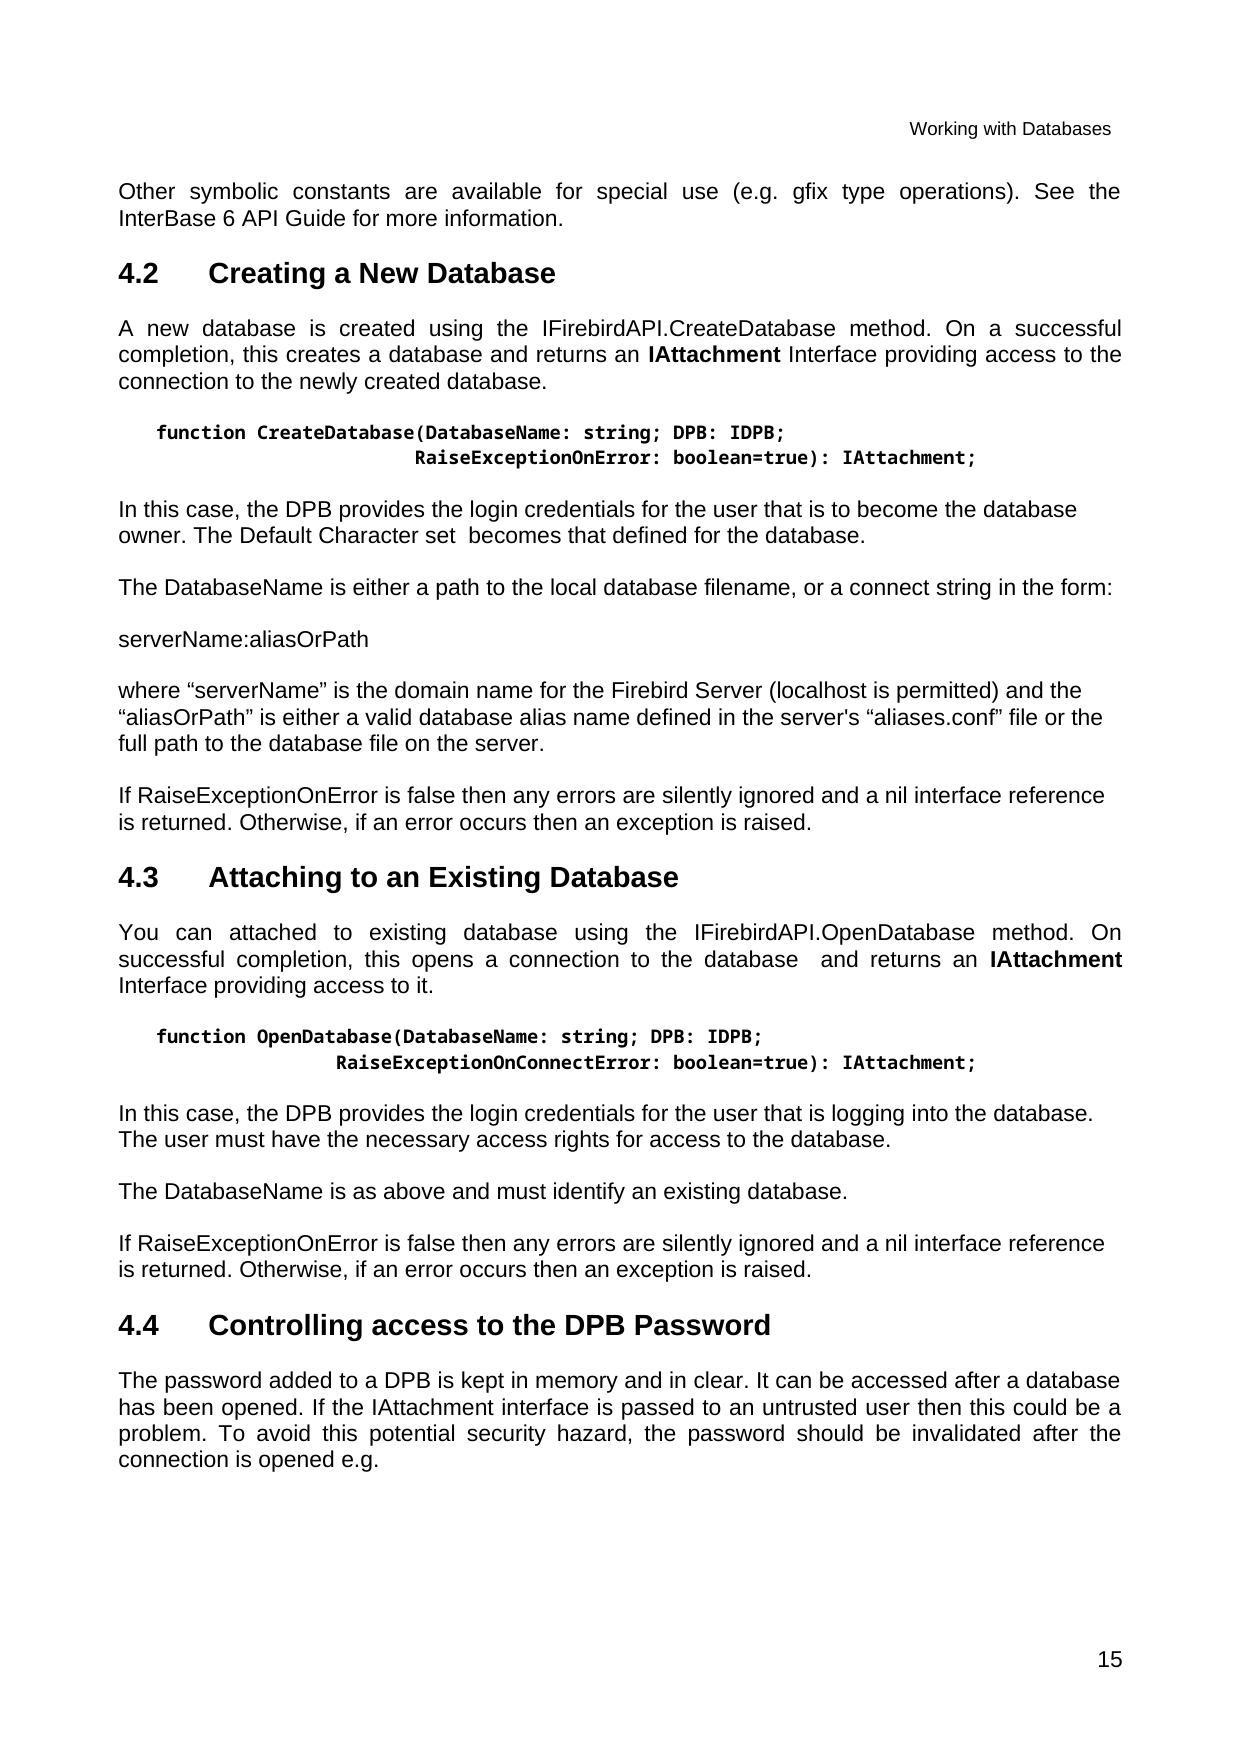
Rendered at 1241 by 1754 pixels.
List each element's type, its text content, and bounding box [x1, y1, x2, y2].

subtitle Controlling access to the DPB Password [118, 1308, 1122, 1342]
text function OpenDatabase(DatabaseName: string; DPB: IDPB; [156, 1023, 1122, 1049]
text A new database is created using the IFirebirdAPI.CreateDatabase method. On a successful completion, this creates a database and returns an IAttachment Interface providing access to the connection to the newly created database. [118, 315, 1122, 394]
text RaiseExceptionOnConnectError: boolean=true): IAttachment; [156, 1049, 1122, 1074]
text If RaiseExceptionOnError is false then any errors are silently ignored and a nil interface reference is returned. Otherwise, if an error occurs then an exception is raised. [118, 1230, 1122, 1283]
text function CreateDatabase(DatabaseName: string; DPB: IDPB; [156, 419, 1122, 444]
subtitle Creating a New Database [118, 256, 1122, 289]
text If RaiseExceptionOnError is false then any errors are silently ignored and a nil interface reference is returned. Otherwise, if an error occurs then an exception is raised. [118, 782, 1122, 835]
text serverName:aliasOrPath [118, 626, 1122, 652]
text You can attached to existing database using the IFirebirdAPI.OpenDatabase method. On successful completion, this opens a connection to the database and returns an IAttachment Interface providing access to it. [118, 919, 1122, 998]
text where “serverName” is the domain name for the Firebird Server (localhost is permitted) and the “aliasOrPath” is either a valid database alias name defined in the server's “aliases.conf” file or the full path to the database file on the server. [118, 677, 1122, 757]
subtitle Attaching to an Existing Database [118, 860, 1122, 894]
text In this case, the DPB provides the login credentials for the user that is to become the database owner. The Default Character set becomes that defined for the database. [118, 496, 1122, 548]
text RaiseExceptionOnError: boolean=true): IAttachment; [156, 444, 1122, 470]
text Other symbolic constants are available for special use (e.g. gfix type operations). See the InterBase 6 API Guide for more information. [118, 178, 1122, 231]
text In this case, the DPB provides the login credentials for the user that is logging into the database. The user must have the necessary access rights for access to the database. [118, 1100, 1122, 1153]
text The password added to a DPB is kept in memory and in clear. It can be accessed after a database has been opened. If the IAttachment interface is passed to an untrusted user then this could be a problem. To avoid this potential security hazard, the password should be invalidated after the connection is opened e.g. [118, 1367, 1122, 1473]
text The DatabaseName is either a path to the local database filename, or a connect string in the form: [118, 574, 1122, 600]
text The DatabaseName is as above and must identify an existing database. [118, 1178, 1122, 1204]
